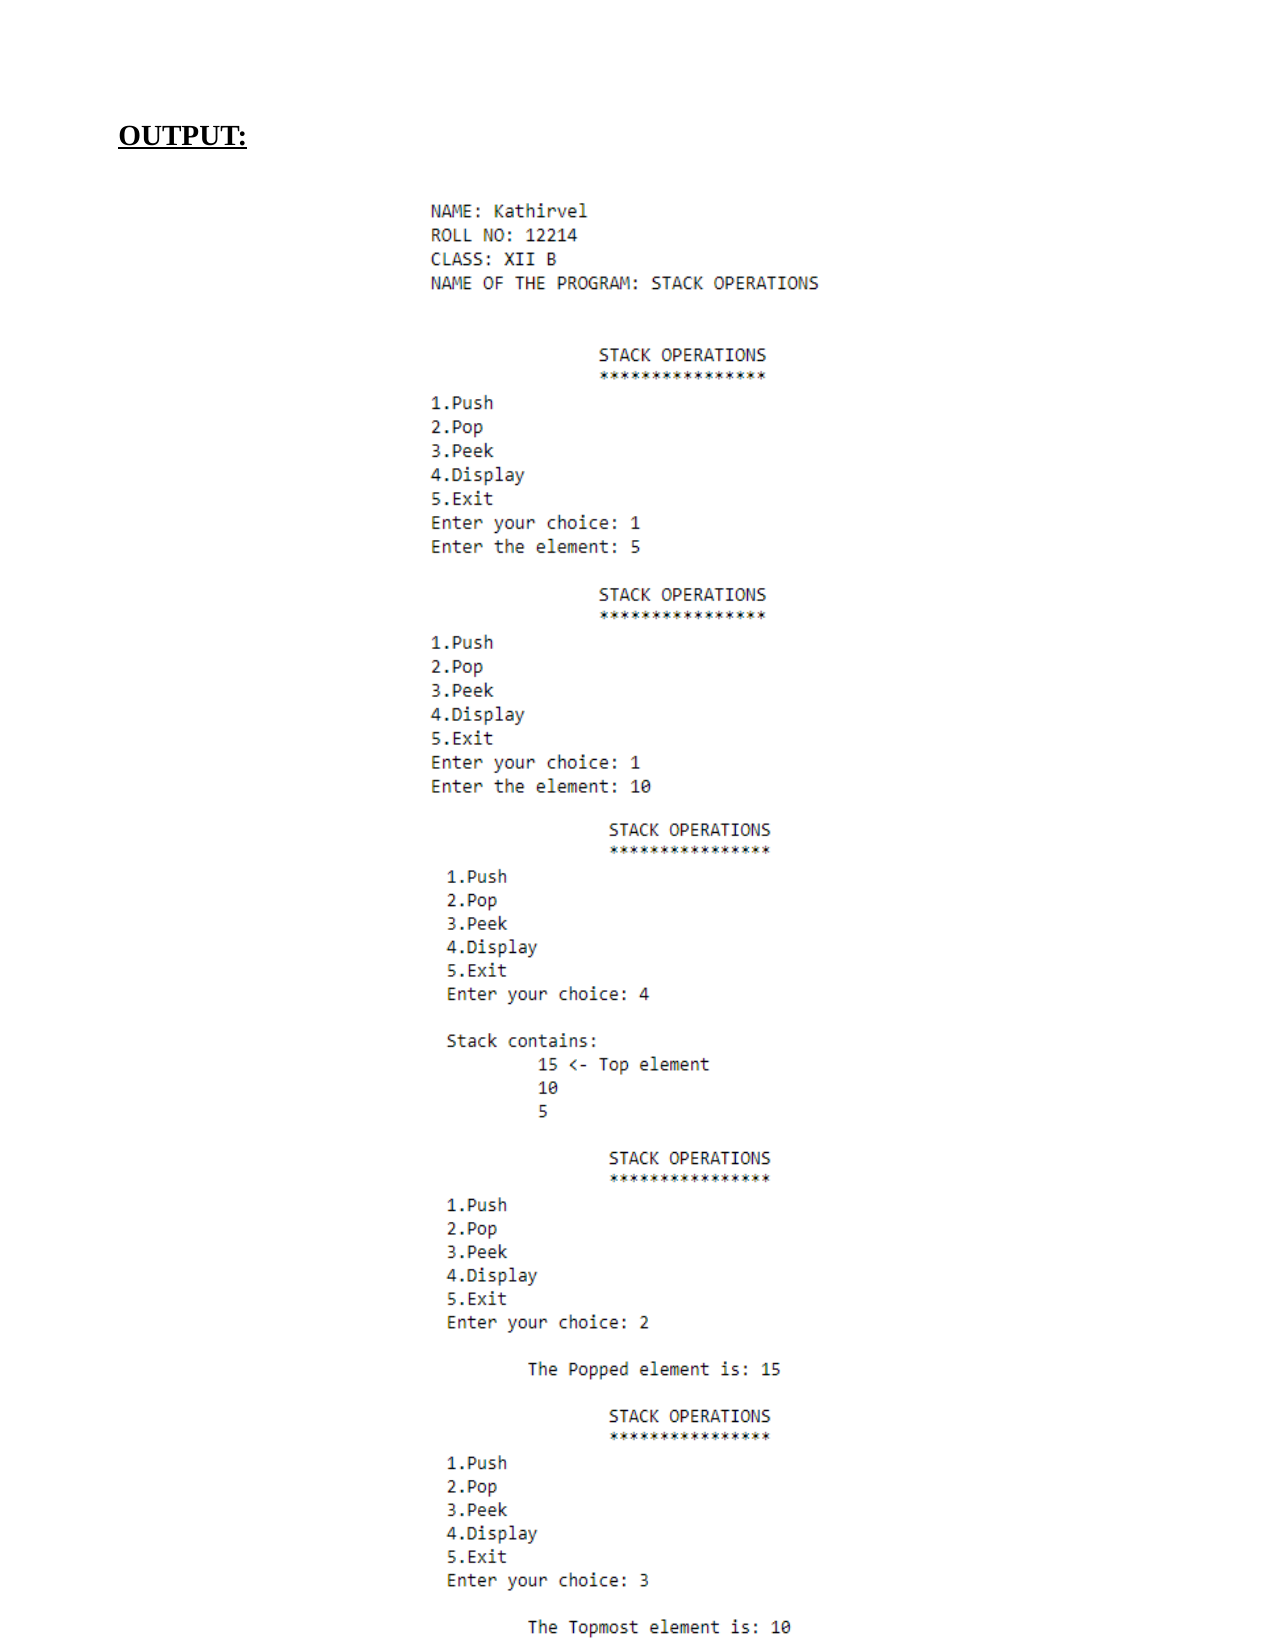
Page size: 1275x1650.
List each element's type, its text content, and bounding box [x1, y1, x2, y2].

text OUTPUT: [118, 118, 1157, 152]
picture [420, 195, 855, 1650]
